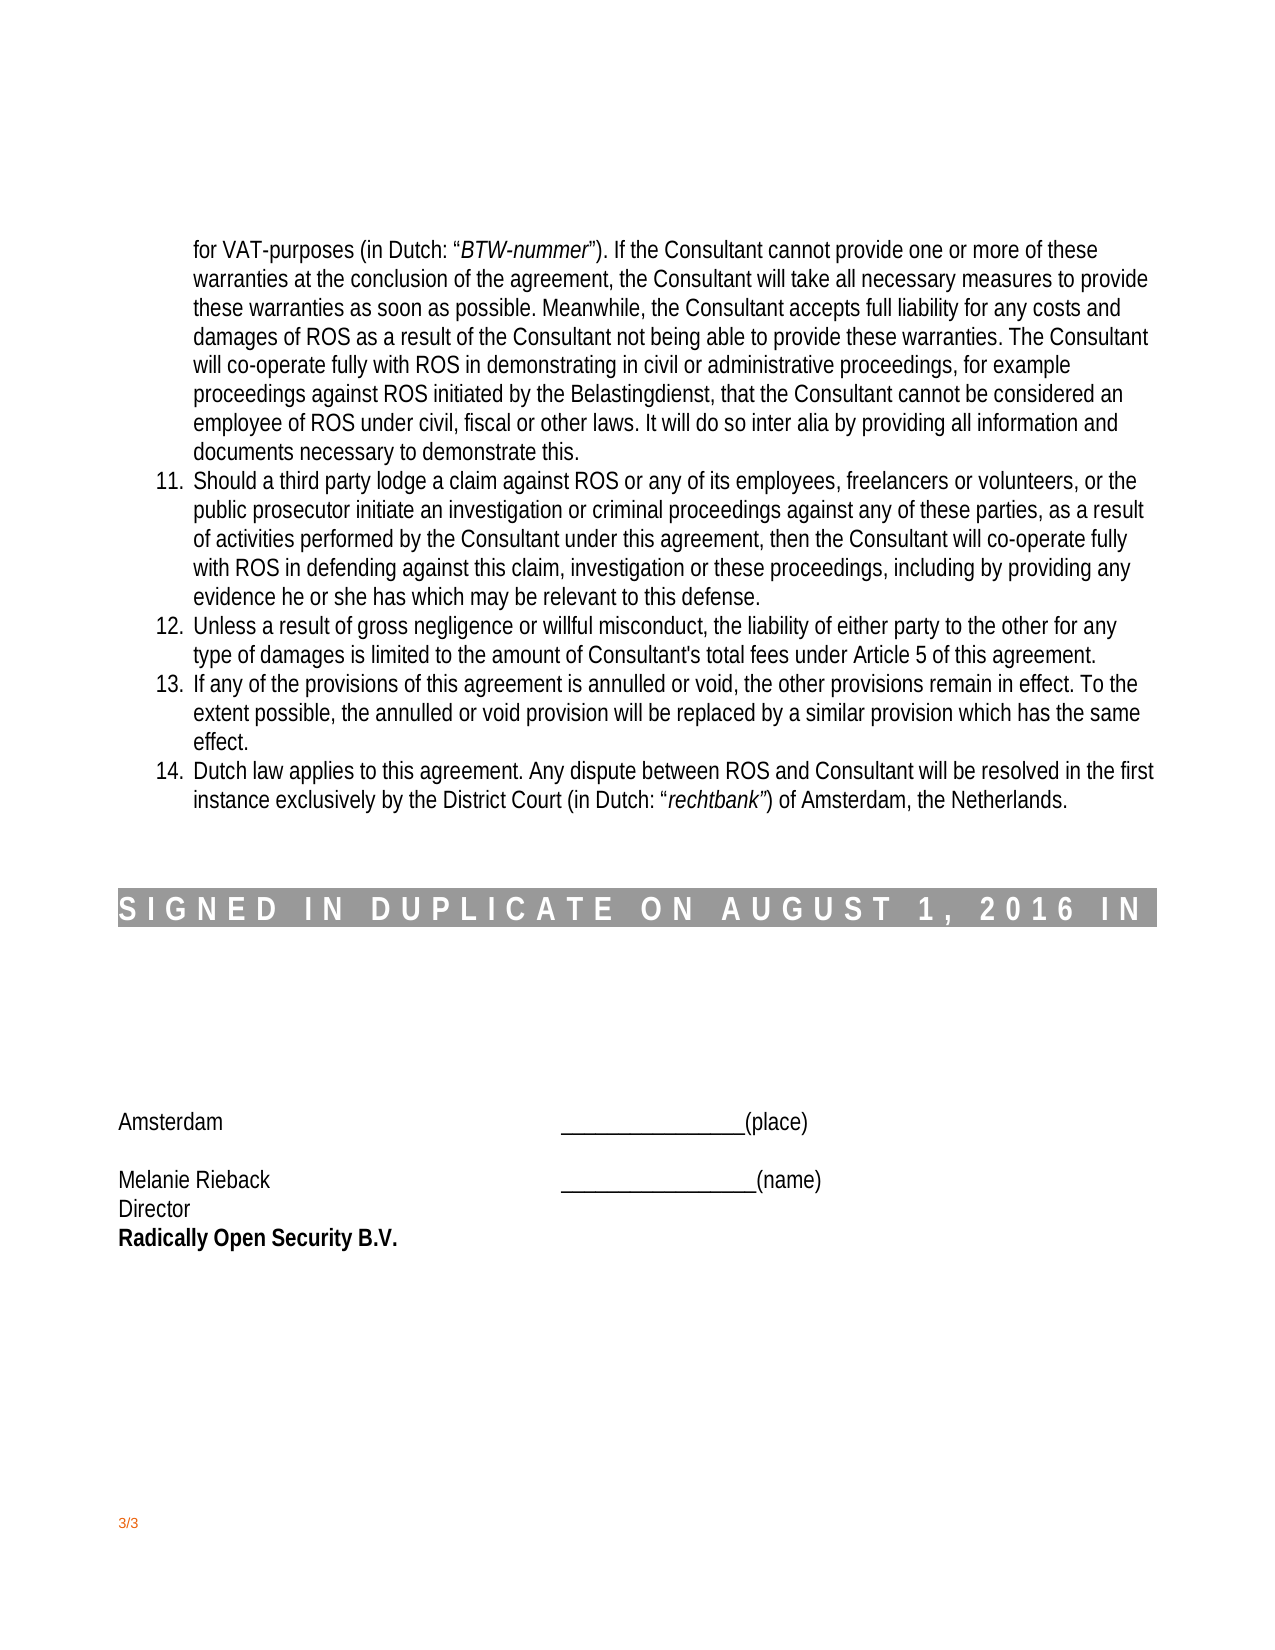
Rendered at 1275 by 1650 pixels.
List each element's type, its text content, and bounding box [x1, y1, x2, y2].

list Should a third party lodge a claim against ROS or any of its employees, freelancers or volunteers, or the public prosecutor initiate an investigation or criminal proceedings against any of these parties, as a result of activities performed by the Consultant under this agreement, then the Consultant will co-operate fully with ROS in defending against this claim, investigation or these proceedings, including by providing any evidence he or she has which may be relevant to this defense. [156, 466, 1157, 611]
list for VAT-purposes (in Dutch: “BTW-nummer”). If the Consultant cannot provide one or more of these warranties at the conclusion of the agreement, the Consultant will take all necessary measures to provide these warranties as soon as possible. Meanwhile, the Consultant accepts full liability for any costs and damages of ROS as a result of the Consultant not being able to provide these warranties. The Consultant will co-operate fully with ROS in demonstrating in civil or administrative proceedings, for example proceedings against ROS initiated by the Belastingdienst, that the Consultant cannot be considered an employee of ROS under civil, fiscal or other laws. It will do so inter alia by providing all information and documents necessary to demonstrate this. [156, 234, 1157, 466]
text Melanie Rieback _________________(name) [118, 1165, 1157, 1194]
text Amsterdam ________________(place) [118, 1107, 1157, 1136]
subtitle SIGNED IN DUPLICATE ON AUGUST 1, 2016 IN [118, 888, 1157, 927]
list If any of the provisions of this agreement is annulled or void, the other provisions remain in effect. To the extent possible, the annulled or void provision will be replaced by a similar provision which has the same effect. [156, 669, 1157, 756]
list Unless a result of gross negligence or willful misconduct, the liability of either party to the other for any type of damages is limited to the amount of Consultant's total fees under Article 5 of this agreement. [156, 611, 1157, 669]
list Dutch law applies to this agreement. Any dispute between ROS and Consultant will be resolved in the first instance exclusively by the District Court (in Dutch: “rechtbank”) of Amsterdam, the Netherlands. [156, 756, 1157, 814]
text Director [118, 1194, 1157, 1223]
text Radically Open Security B.V. [118, 1223, 1157, 1252]
